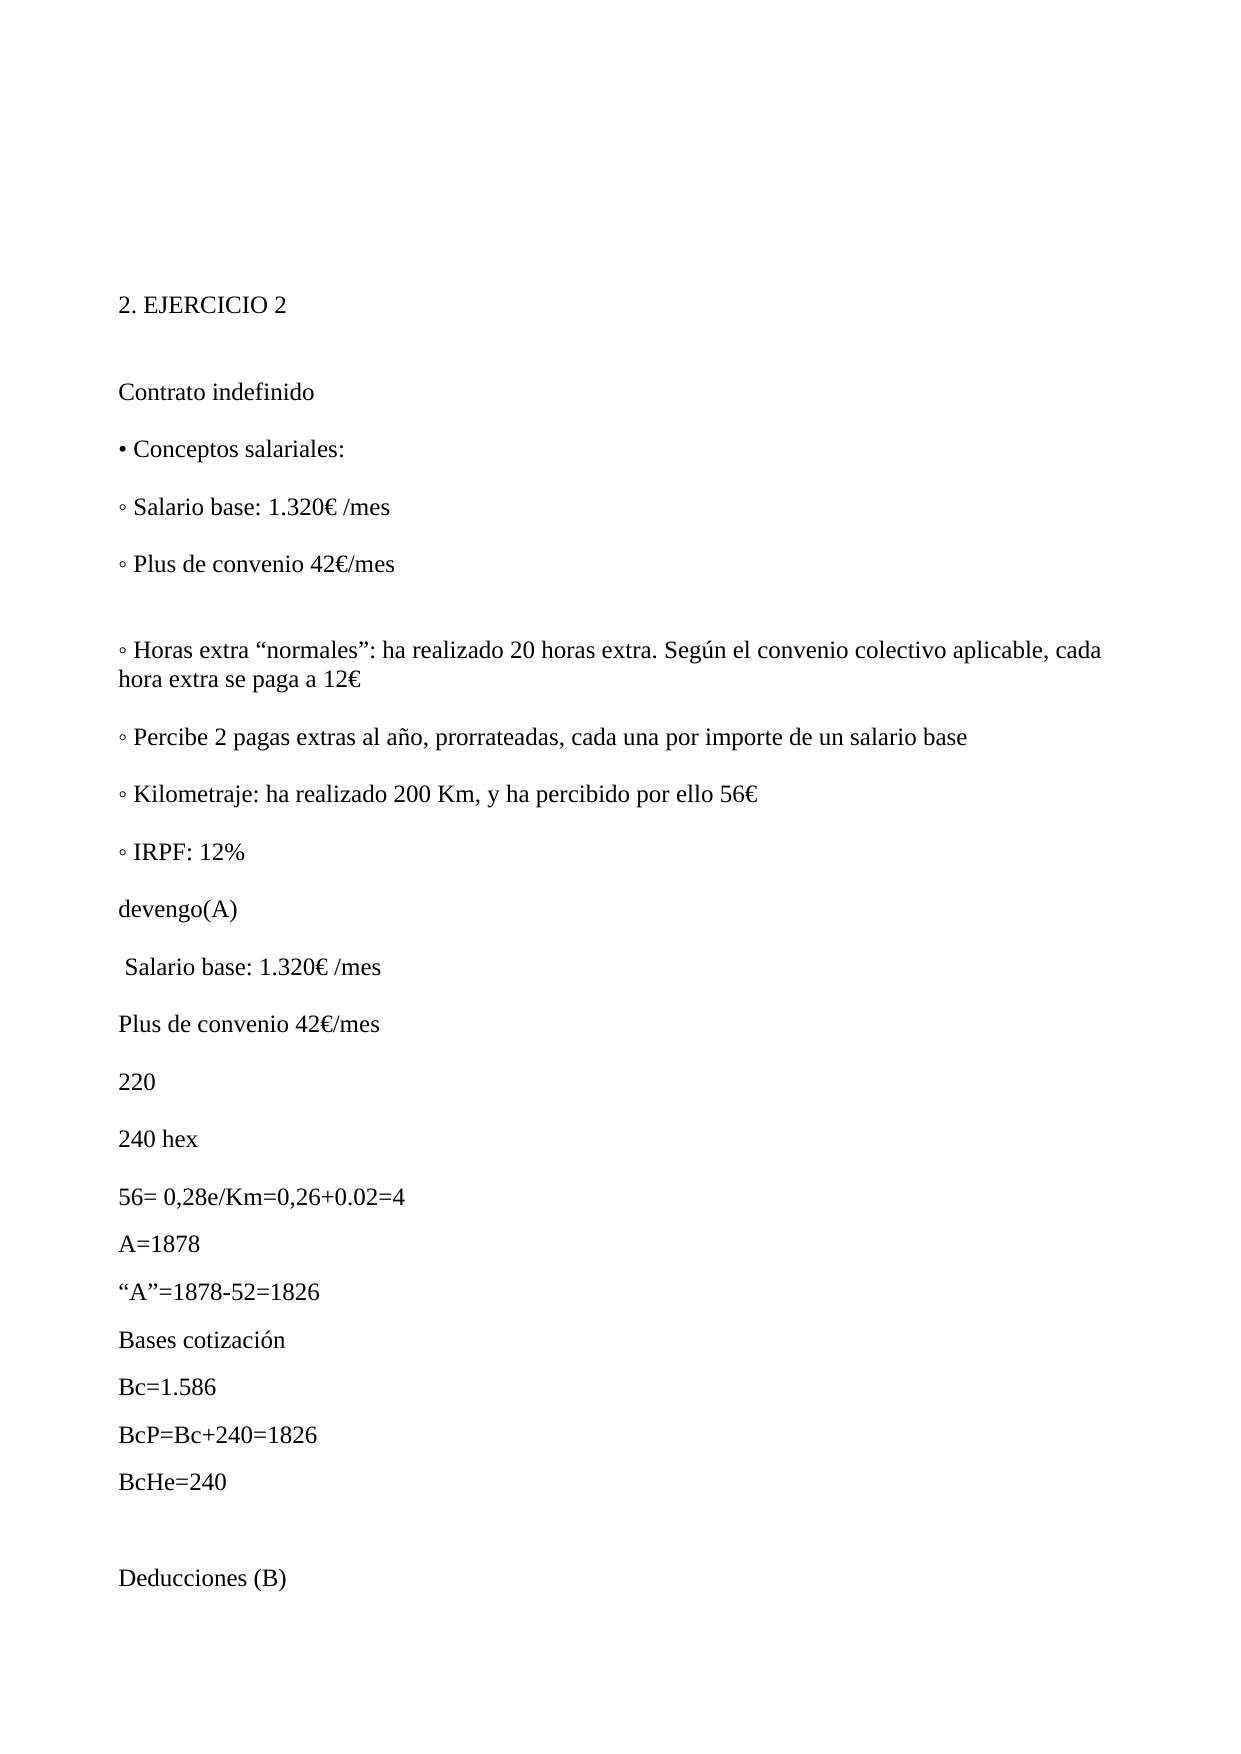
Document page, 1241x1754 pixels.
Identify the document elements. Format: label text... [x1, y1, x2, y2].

text 240 hex [118, 1124, 1122, 1153]
text A=1878 [118, 1229, 1122, 1258]
text Bc=1.586 [118, 1372, 1122, 1401]
text 2. EJERCICIO 2 [118, 291, 1122, 319]
text ◦ Salario base: 1.320€ /mes [118, 492, 1122, 521]
text ◦ Kilometraje: ha realizado 200 Km, y ha percibido por ello 56€ [118, 779, 1122, 808]
text ◦ Horas extra “normales”: ha realizado 20 horas extra. Según el convenio colectivo aplicable, cada hora extra se paga a 12€ [118, 636, 1122, 693]
text ◦ Plus de convenio 42€/mes [118, 549, 1122, 578]
text 220 [118, 1067, 1122, 1096]
text ◦ Percibe 2 pagas extras al año, prorrateadas, cada una por importe de un salario base [118, 722, 1122, 751]
text Plus de convenio 42€/mes [118, 1009, 1122, 1038]
text “A”=1878-52=1826 [118, 1277, 1122, 1306]
text Deducciones (B) [118, 1563, 1122, 1591]
text Contrato indefinido [118, 377, 1122, 406]
text • Conceptos salariales: [118, 434, 1122, 463]
text 56= 0,28e/Km=0,26+0.02=4 [118, 1182, 1122, 1211]
text BcHe=240 [118, 1467, 1122, 1496]
text BcP=Bc+240=1826 [118, 1420, 1122, 1449]
text ◦ IRPF: 12% [118, 837, 1122, 866]
text Bases cotización [118, 1325, 1122, 1353]
text devengo(A) [118, 894, 1122, 923]
text Salario base: 1.320€ /mes [118, 952, 1122, 981]
